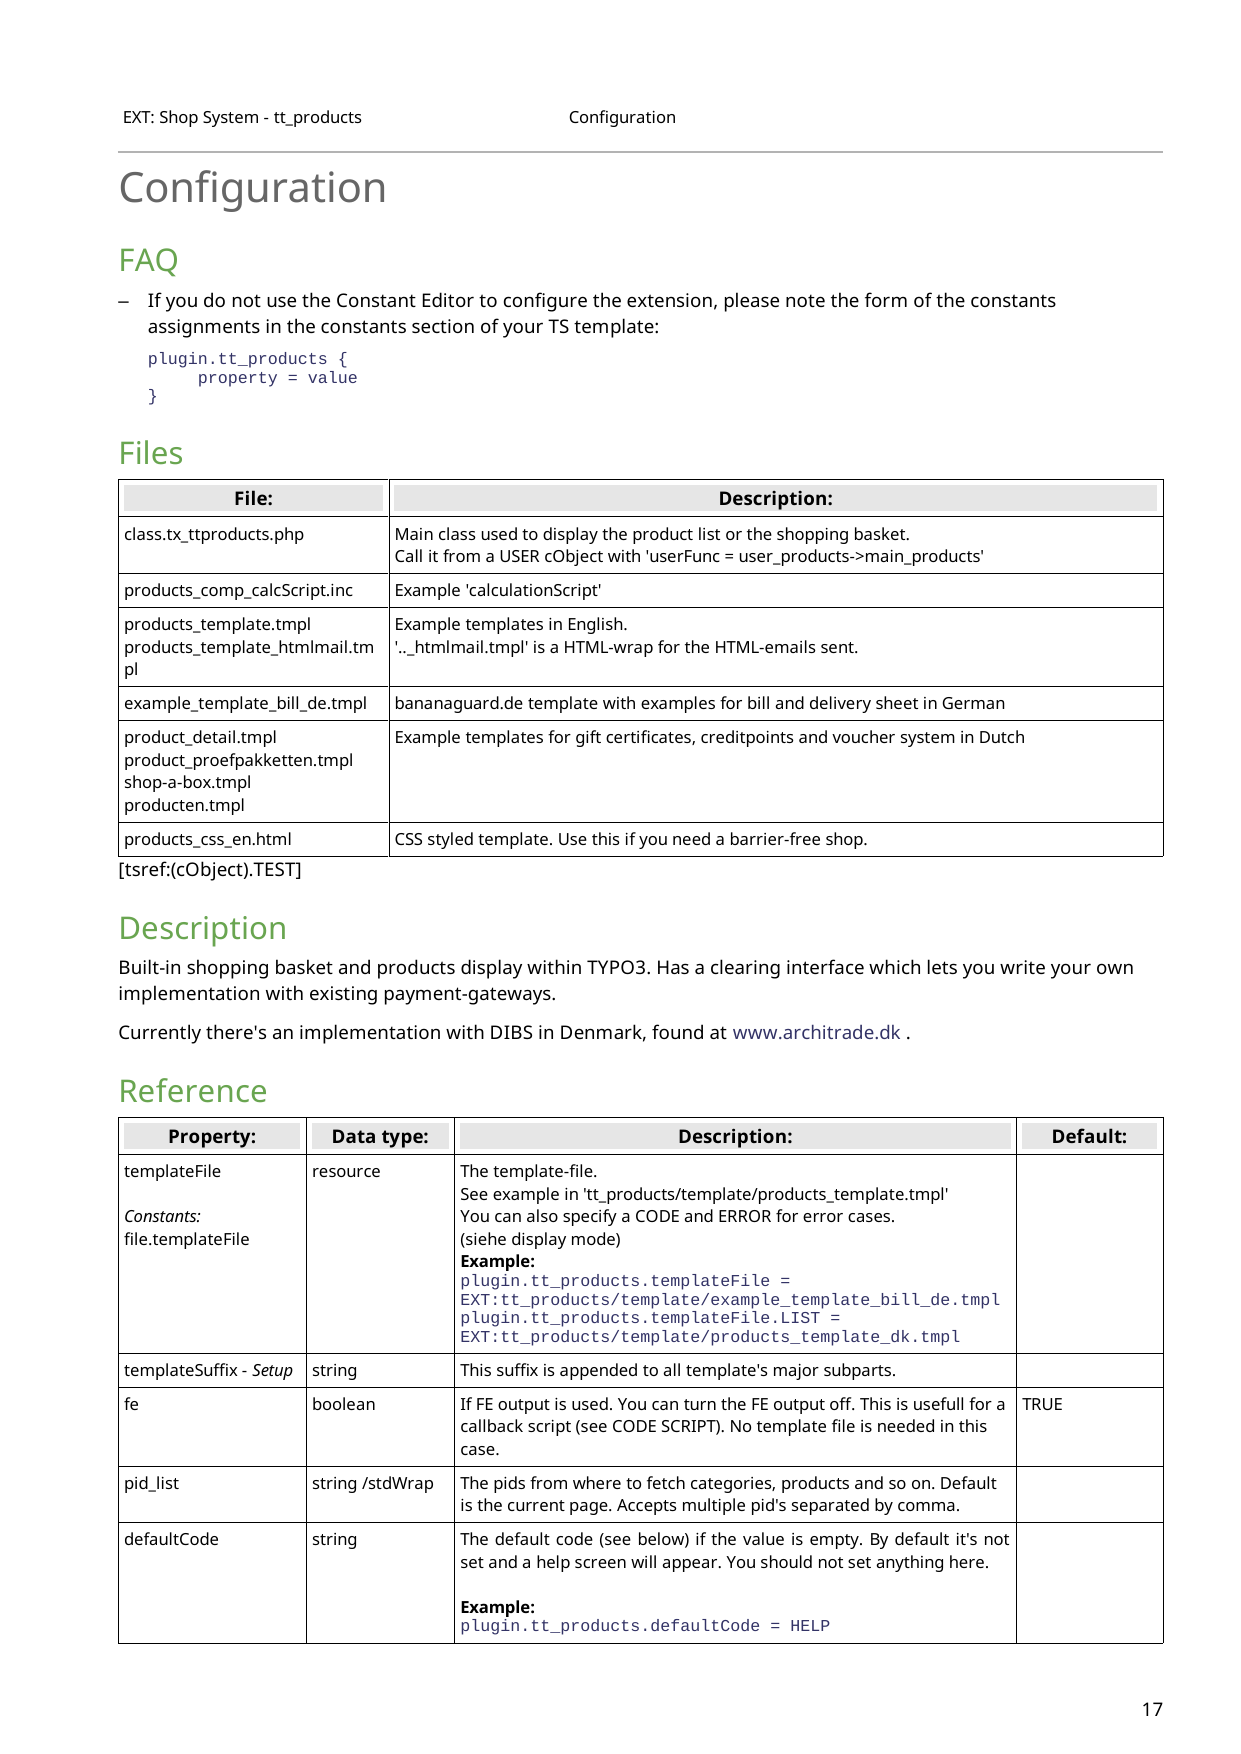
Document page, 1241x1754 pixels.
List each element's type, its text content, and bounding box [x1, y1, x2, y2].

table_cell pid_list [119, 1467, 306, 1522]
table_cell string /stdWrap [307, 1467, 454, 1522]
table_cell string [307, 1354, 454, 1387]
table_cell string [307, 1523, 454, 1643]
table_cell The default code (see below) if the value is empty. By default it's not set and a help screen will appear. You should not set anything here. Example: plugin.tt_products.defaultCode = HELP [455, 1523, 1016, 1643]
table_cell boolean [307, 1388, 454, 1466]
subtitle Reference [118, 1068, 1163, 1111]
table_cell CSS styled template. Use this if you need a barrier-free shop. [390, 823, 1163, 856]
text Built-in shopping basket and products display within TYPO3. Has a clearing interface which lets you write your own implementation with existing payment-gateways. [118, 954, 1163, 1006]
table_header Description: [455, 1118, 1016, 1154]
table_cell bananaguard.de template with examples for bill and delivery sheet in German [390, 687, 1163, 720]
subtitle Files [118, 431, 1163, 473]
table_header Default: [1017, 1118, 1163, 1154]
subtitle FAQ [118, 238, 1163, 281]
subtitle Configuration [118, 158, 1163, 215]
table_cell This suffix is appended to all template's major subparts. [455, 1354, 1016, 1387]
table_cell [1017, 1523, 1163, 1643]
table_cell templateSuffix - Setup [119, 1354, 306, 1387]
table_header Property: [119, 1118, 306, 1154]
table_cell defaultCode [119, 1523, 306, 1643]
table_cell Example templates for gift certificates, creditpoints and voucher system in Dutch [390, 721, 1163, 822]
table_cell products_template.tmpl products_template_htmlmail.tmpl [119, 608, 388, 686]
table_cell templateFile Constants: file.templateFile [119, 1155, 306, 1353]
table_cell [1017, 1467, 1163, 1522]
table_cell If FE output is used. You can turn the FE output off. This is usefull for a callback script (see CODE SCRIPT). No template file is needed in this case. [455, 1388, 1016, 1466]
table_cell Main class used to display the product list or the shopping basket. Call it from a USER cObject with 'userFunc = user_products->main_products' [390, 517, 1163, 573]
list If you do not use the Constant Editor to configure the extension, please note the form of the constants assignments in the constants section of your TS template: [118, 287, 1163, 339]
subtitle Description [118, 906, 1163, 948]
text Currently there's an implementation with DIBS in Denmark, found at www.architrade.dk . [118, 1019, 1163, 1045]
table_cell example_template_bill_de.tmpl [119, 687, 388, 720]
table_header Data type: [307, 1118, 454, 1154]
table_cell product_detail.tmpl product_proefpakketten.tmpl shop-a-box.tmpl producten.tmpl [119, 721, 388, 822]
table_cell Example templates in English. '.._htmlmail.tmpl' is a HTML-wrap for the HTML-emails sent. [390, 608, 1163, 686]
table_cell Example 'calculationScript' [390, 574, 1163, 607]
table_cell products_comp_calcScript.inc [119, 574, 388, 607]
table_header File: [119, 480, 388, 516]
table_cell TRUE [1017, 1388, 1163, 1466]
subtitle plugin.tt_products { property = value } [118, 351, 1163, 407]
text [tsref:(cObject).TEST] [118, 857, 1163, 882]
table_cell The template-file. See example in 'tt_products/template/products_template.tmpl' You can also specify a CODE and ERROR for error cases. (siehe display mode) Example: plugin.tt_products.templateFile = EXT:tt_products/template/example_template_bill_de.tmpl plugin.tt_products.templateFile.LIST = EXT:tt_products/template/products_template_dk.tmpl [455, 1155, 1016, 1353]
table_cell fe [119, 1388, 306, 1466]
table_cell resource [307, 1155, 454, 1353]
table_cell [1017, 1155, 1163, 1353]
table_cell class.tx_ttproducts.php [119, 517, 388, 573]
table_cell The pids from where to fetch categories, products and so on. Default is the current page. Accepts multiple pid's separated by comma. [455, 1467, 1016, 1522]
table_header Description: [390, 480, 1163, 516]
table_cell products_css_en.html [119, 823, 388, 856]
table_cell [1017, 1354, 1163, 1387]
